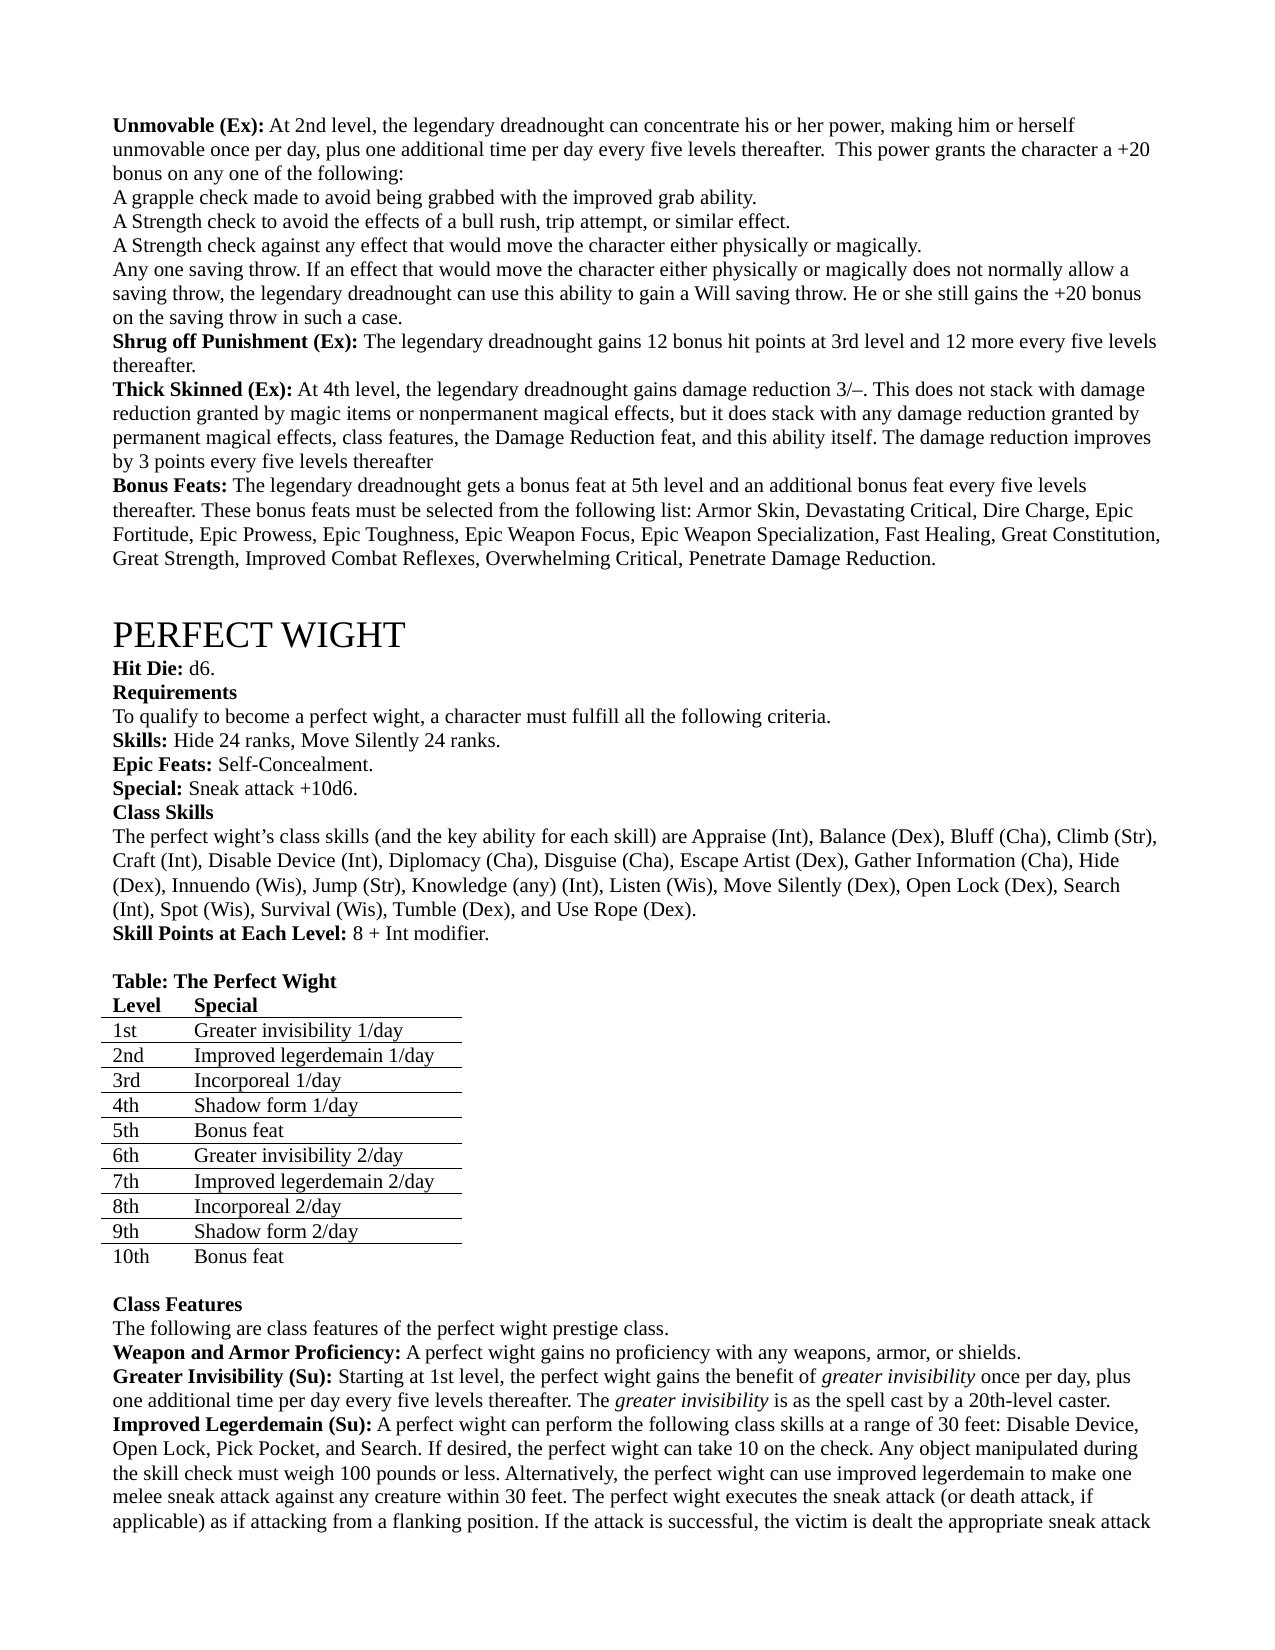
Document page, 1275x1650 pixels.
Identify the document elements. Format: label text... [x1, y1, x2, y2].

table_cell Shadow form 2/day [183, 1219, 462, 1243]
text Epic Feats: Self-Concealment. [112, 752, 1162, 776]
table_cell Bonus feat [183, 1244, 462, 1268]
text Greater Invisibility (Su): Starting at 1st level, the perfect wight gains the benefit of greater invisibility once per day, plus one additional time per day every five levels thereafter. The greater invisibility is as the spell cast by a 20th-level caster. [112, 1364, 1162, 1412]
table_cell Greater invisibility 1/day [183, 1018, 462, 1042]
text Weapon and Armor Proficiency: A perfect wight gains no proficiency with any weapons, armor, or shields. [112, 1340, 1162, 1364]
text Class Features [112, 1292, 1162, 1316]
table_header Level [101, 993, 183, 1017]
text Bonus Feats: The legendary dreadnought gets a bonus feat at 5th level and an additional bonus feat every five levels thereafter. These bonus feats must be selected from the following list: Armor Skin, Devastating Critical, Dire Charge, Epic Fortitude, Epic Prowess, Epic Toughness, Epic Weapon Focus, Epic Weapon Specialization, Fast Healing, Great Constitution, Great Strength, Improved Combat Reflexes, Overwhelming Critical, Penetrate Damage Reduction. [112, 473, 1162, 570]
text Unmovable (Ex): At 2nd level, the legendary dreadnought can concentrate his or her power, making him or herself unmovable once per day, plus one additional time per day every five levels thereafter. This power grants the character a +20 bonus on any one of the following: [112, 112, 1162, 185]
text The following are class features of the perfect wight prestige class. [112, 1316, 1162, 1340]
table_cell 2nd [101, 1043, 183, 1067]
table_cell Bonus feat [183, 1118, 462, 1142]
text Improved Legerdemain (Su): A perfect wight can perform the following class skills at a range of 30 feet: Disable Device, Open Lock, Pick Pocket, and Search. If desired, the perfect wight can take 10 on the check. Any object manipulated during the skill check must weigh 100 pounds or less. Alternatively, the perfect wight can use improved legerdemain to make one melee sneak attack against any creature within 30 feet. The perfect wight executes the sneak attack (or death attack, if applicable) as if attacking from a flanking position. If the attack is successful, the victim is dealt the appropriate sneak attack [112, 1412, 1162, 1533]
text Hit Die: d6. [112, 656, 1162, 680]
subtitle PERFECT WIGHT [112, 613, 1162, 656]
text A Strength check against any effect that would move the character either physically or magically. [112, 233, 1162, 257]
table_cell 4th [101, 1093, 183, 1117]
text Table: The Perfect Wight [112, 969, 1162, 993]
table_cell 3rd [101, 1068, 183, 1092]
text To qualify to become a perfect wight, a character must fulfill all the following criteria. [112, 704, 1162, 728]
table_cell 10th [101, 1244, 183, 1268]
table_cell Greater invisibility 2/day [183, 1144, 462, 1167]
text Special: Sneak attack +10d6. [112, 776, 1162, 800]
table_cell 5th [101, 1118, 183, 1142]
table_header Special [183, 993, 462, 1017]
text Requirements [112, 680, 1162, 704]
table_cell 7th [101, 1169, 183, 1193]
text Class Skills [112, 800, 1162, 824]
text A Strength check to avoid the effects of a bull rush, trip attempt, or similar effect. [112, 209, 1162, 233]
table_cell Incorporeal 1/day [183, 1068, 462, 1092]
table_cell Improved legerdemain 1/day [183, 1043, 462, 1067]
text Any one saving throw. If an effect that would move the character either physically or magically does not normally allow a saving throw, the legendary dreadnought can use this ability to gain a Will saving throw. He or she still gains the +20 bonus on the saving throw in such a case. [112, 257, 1162, 329]
table_cell 1st [101, 1018, 183, 1042]
table_cell Shadow form 1/day [183, 1093, 462, 1117]
table_cell 8th [101, 1194, 183, 1218]
table_cell Improved legerdemain 2/day [183, 1169, 462, 1193]
text Skill Points at Each Level: 8 + Int modifier. [112, 921, 1162, 945]
table_cell 9th [101, 1219, 183, 1243]
text Thick Skinned (Ex): At 4th level, the legendary dreadnought gains damage reduction 3/–. This does not stack with damage reduction granted by magic items or nonpermanent magical effects, but it does stack with any damage reduction granted by permanent magical effects, class features, the Damage Reduction feat, and this ability itself. The damage reduction improves by 3 points every five levels thereafter [112, 377, 1162, 473]
text The perfect wight’s class skills (and the key ability for each skill) are Appraise (Int), Balance (Dex), Bluff (Cha), Climb (Str), Craft (Int), Disable Device (Int), Diplomacy (Cha), Disguise (Cha), Escape Artist (Dex), Gather Information (Cha), Hide (Dex), Innuendo (Wis), Jump (Str), Knowledge (any) (Int), Listen (Wis), Move Silently (Dex), Open Lock (Dex), Search (Int), Spot (Wis), Survival (Wis), Tumble (Dex), and Use Rope (Dex). [112, 824, 1162, 921]
text Shrug off Punishment (Ex): The legendary dreadnought gains 12 bonus hit points at 3rd level and 12 more every five levels thereafter. [112, 329, 1162, 377]
text Skills: Hide 24 ranks, Move Silently 24 ranks. [112, 728, 1162, 752]
table_cell Incorporeal 2/day [183, 1194, 462, 1218]
table_cell 6th [101, 1144, 183, 1167]
text A grapple check made to avoid being grabbed with the improved grab ability. [112, 185, 1162, 209]
